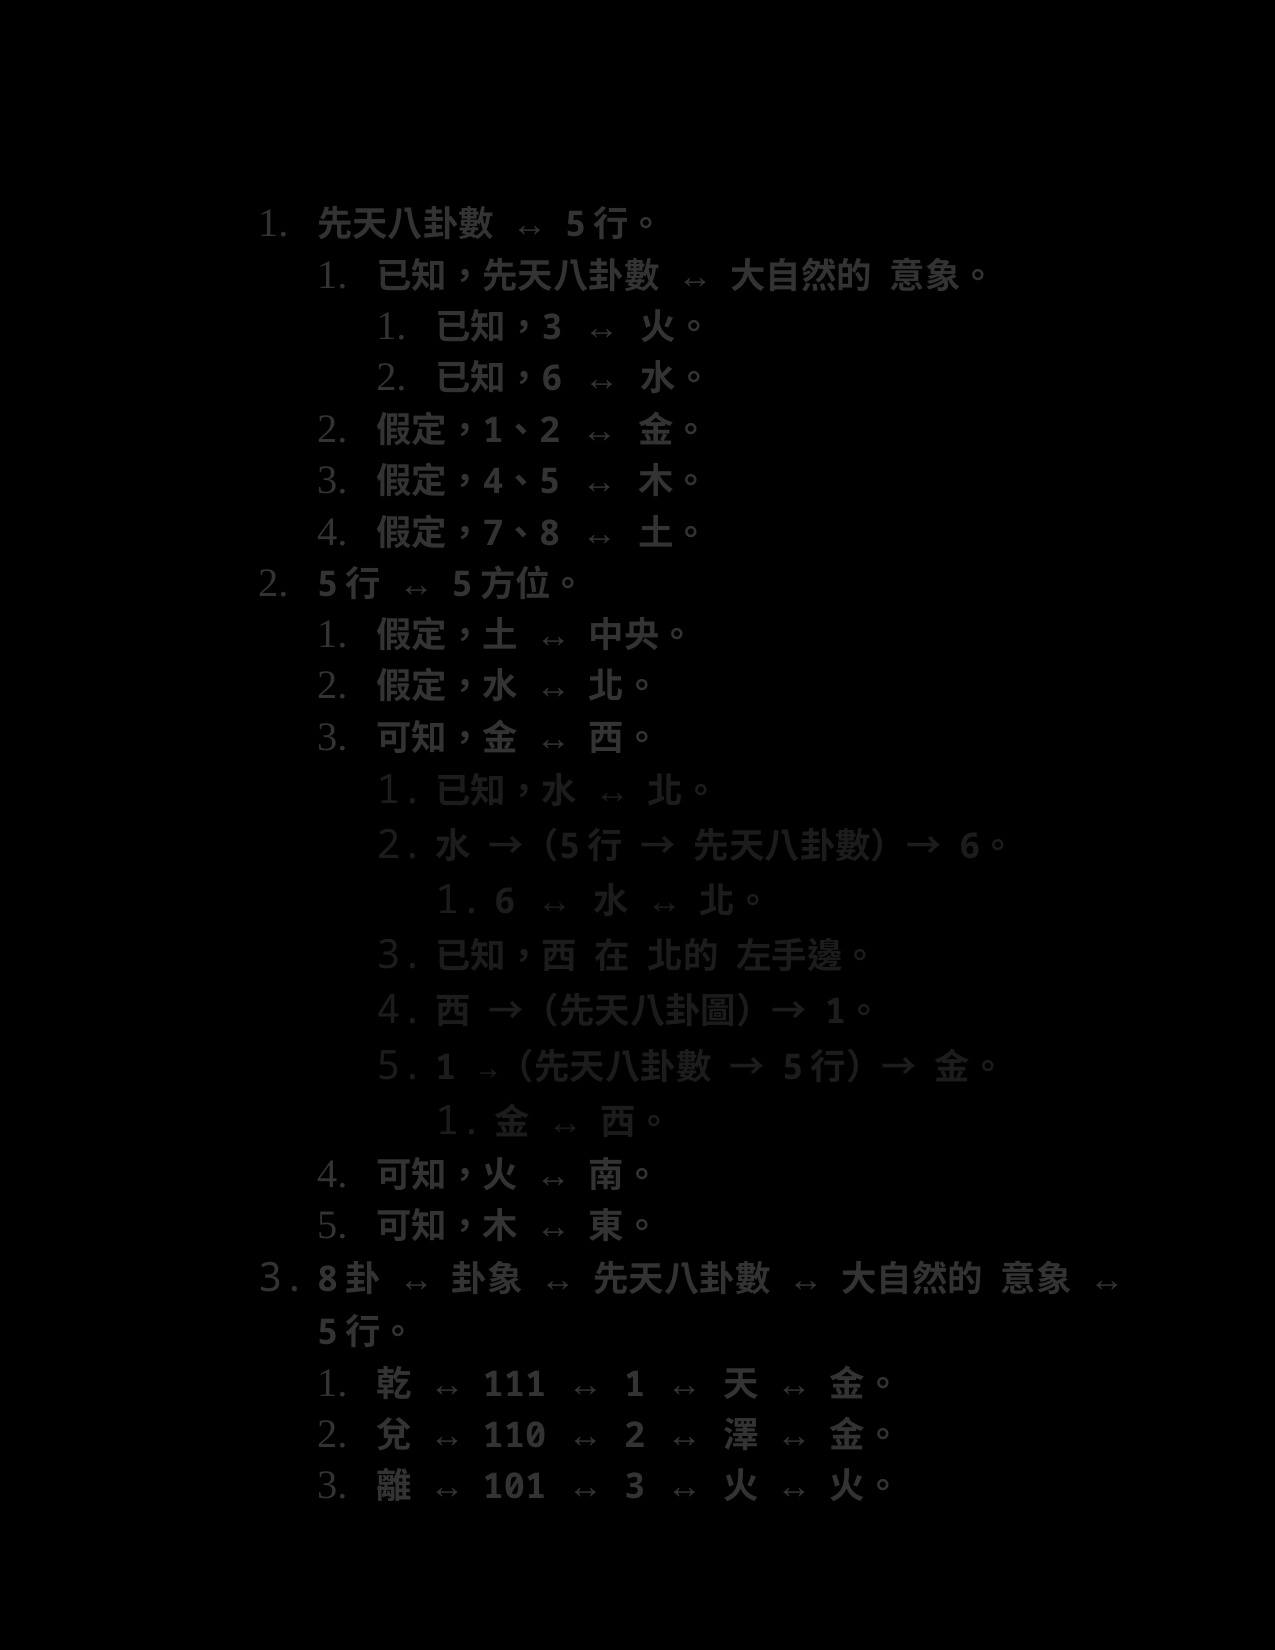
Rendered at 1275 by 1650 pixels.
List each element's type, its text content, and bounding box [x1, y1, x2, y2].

list 已知，西 在 北的 左手邊。 [376, 926, 1157, 981]
list 1 →（先天八卦數 → 5行）→ 金。 [376, 1036, 1157, 1091]
list 兌 ↔ 110 ↔ 2 ↔ 澤 ↔ 金。 [317, 1406, 1157, 1458]
list 假定，土 ↔ 中央。 [317, 607, 1157, 658]
list 已知，3 ↔ 火。 [376, 298, 1157, 350]
list 5行 ↔ 5方位。 [258, 555, 1157, 607]
list 西 →（先天八卦圖）→ 1。 [376, 981, 1157, 1036]
list 假定，水 ↔ 北。 [317, 658, 1157, 709]
list 先天八卦數 ↔ 5行。 [258, 196, 1157, 247]
list 8卦 ↔ 卦象 ↔ 先天八卦數 ↔ 大自然的 意象 ↔ 5行。 [258, 1248, 1157, 1355]
list 已知，先天八卦數 ↔ 大自然的 意象。 [317, 247, 1157, 298]
list 水 →（5行 → 先天八卦數）→ 6。 [376, 815, 1157, 871]
list 乾 ↔ 111 ↔ 1 ↔ 天 ↔ 金。 [317, 1355, 1157, 1406]
list 假定，1、2 ↔ 金。 [317, 401, 1157, 452]
list 可知，木 ↔ 東。 [317, 1197, 1157, 1248]
list 6 ↔ 水 ↔ 北。 [435, 871, 1157, 926]
list 金 ↔ 西。 [435, 1091, 1157, 1146]
list 假定，7、8 ↔ 土。 [317, 504, 1157, 555]
list 已知，水 ↔ 北。 [376, 760, 1157, 815]
list 假定，4、5 ↔ 木。 [317, 452, 1157, 504]
list 可知，金 ↔ 西。 [317, 709, 1157, 760]
list 可知，火 ↔ 南。 [317, 1146, 1157, 1197]
list 離 ↔ 101 ↔ 3 ↔ 火 ↔ 火。 [317, 1458, 1157, 1509]
list 已知，6 ↔ 水。 [376, 350, 1157, 401]
